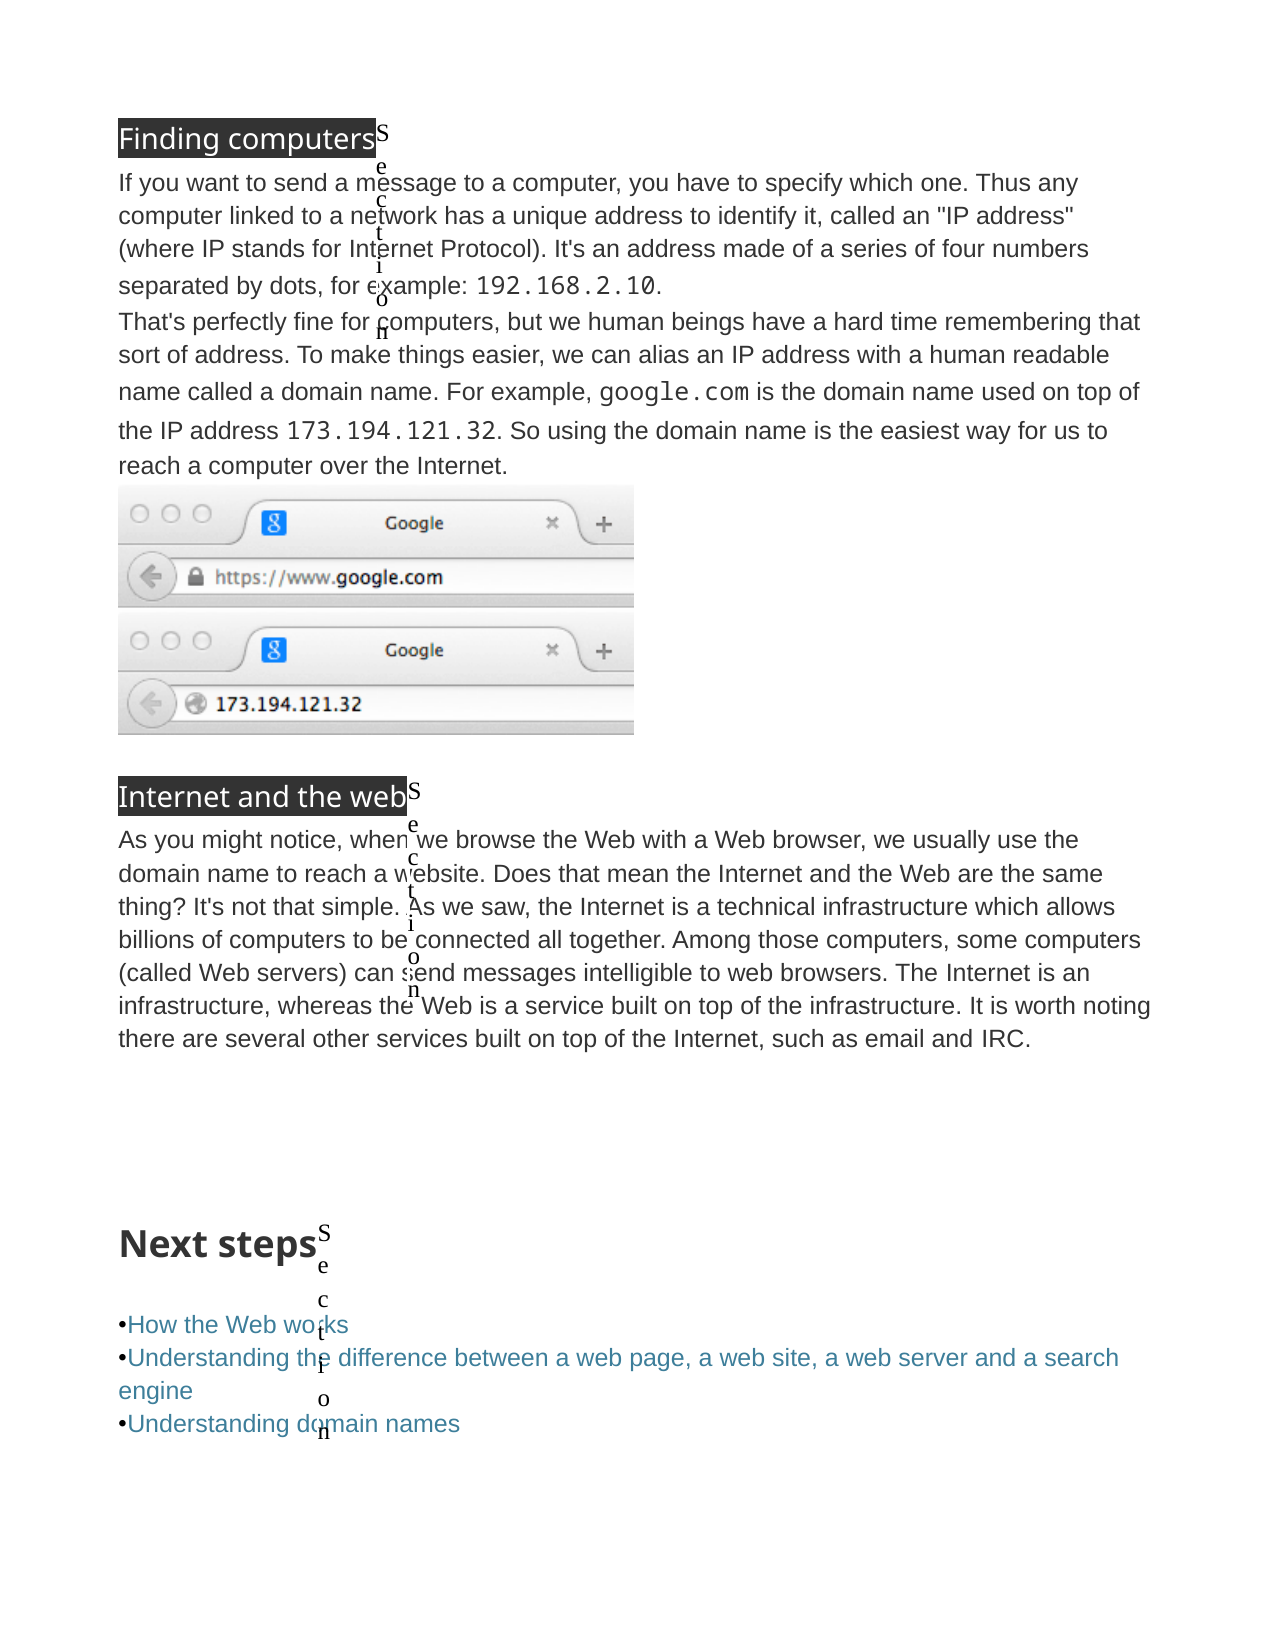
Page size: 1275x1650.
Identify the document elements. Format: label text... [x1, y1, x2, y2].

list Understanding domain names [319, 1409, 1157, 1438]
subtitle Internet and the web [410, 776, 1157, 816]
list Understanding the difference between a web page, a web site, a web server and a search engine [319, 1343, 1157, 1405]
subtitle Finding computers [118, 118, 376, 158]
subtitle Finding computers [378, 118, 1157, 158]
picture [118, 484, 634, 735]
list Understanding the difference between a web page, a web site, a web server and a search engine [118, 1343, 317, 1405]
list Understanding domain names [118, 1409, 317, 1438]
text If you want to send a message to a computer, you have to specify which one. Thus any computer linked to a network has a unique address to identify it, called an "IP address" (where IP stands for Internet Protocol). It's an address made of a series of four numbers separated by dots, for example: 192.168.2.10. [378, 168, 1157, 302]
text That's perfectly fine for computers, but we human beings have a hard time remembering that sort of address. To make things easier, we can alias an IP address with a human readable name called a domain name. For example, google.com is the domain name used on top of the IP address 173.194.121.32. So using the domain name is the easiest way for us to reach a computer over the Internet. [118, 307, 1157, 480]
text As you might notice, when we browse the Web with a Web browser, we usually use the domain name to reach a website. Does that mean the Internet and the Web are the same thing? It's not that simple. As we saw, the Internet is a technical infrastructure which allows billions of computers to be connected all together. Among those computers, some computers (called Web servers) can send messages intelligible to web browsers. The Internet is an infrastructure, whereas the Web is a service built on top of the infrastructure. It is worth noting there are several other services built on top of the Internet, such as email and IRC. [118, 826, 1157, 1052]
list How the Web works [118, 1310, 317, 1339]
subtitle Next steps [319, 1218, 1157, 1269]
subtitle Internet and the web [118, 776, 407, 816]
subtitle Next steps [118, 1218, 317, 1269]
text If you want to send a message to a computer, you have to specify which one. Thus any computer linked to a network has a unique address to identify it, called an "IP address" (where IP stands for Internet Protocol). It's an address made of a series of four numbers separated by dots, for example: 192.168.2.10. [118, 168, 376, 302]
list How the Web works [319, 1310, 1157, 1339]
